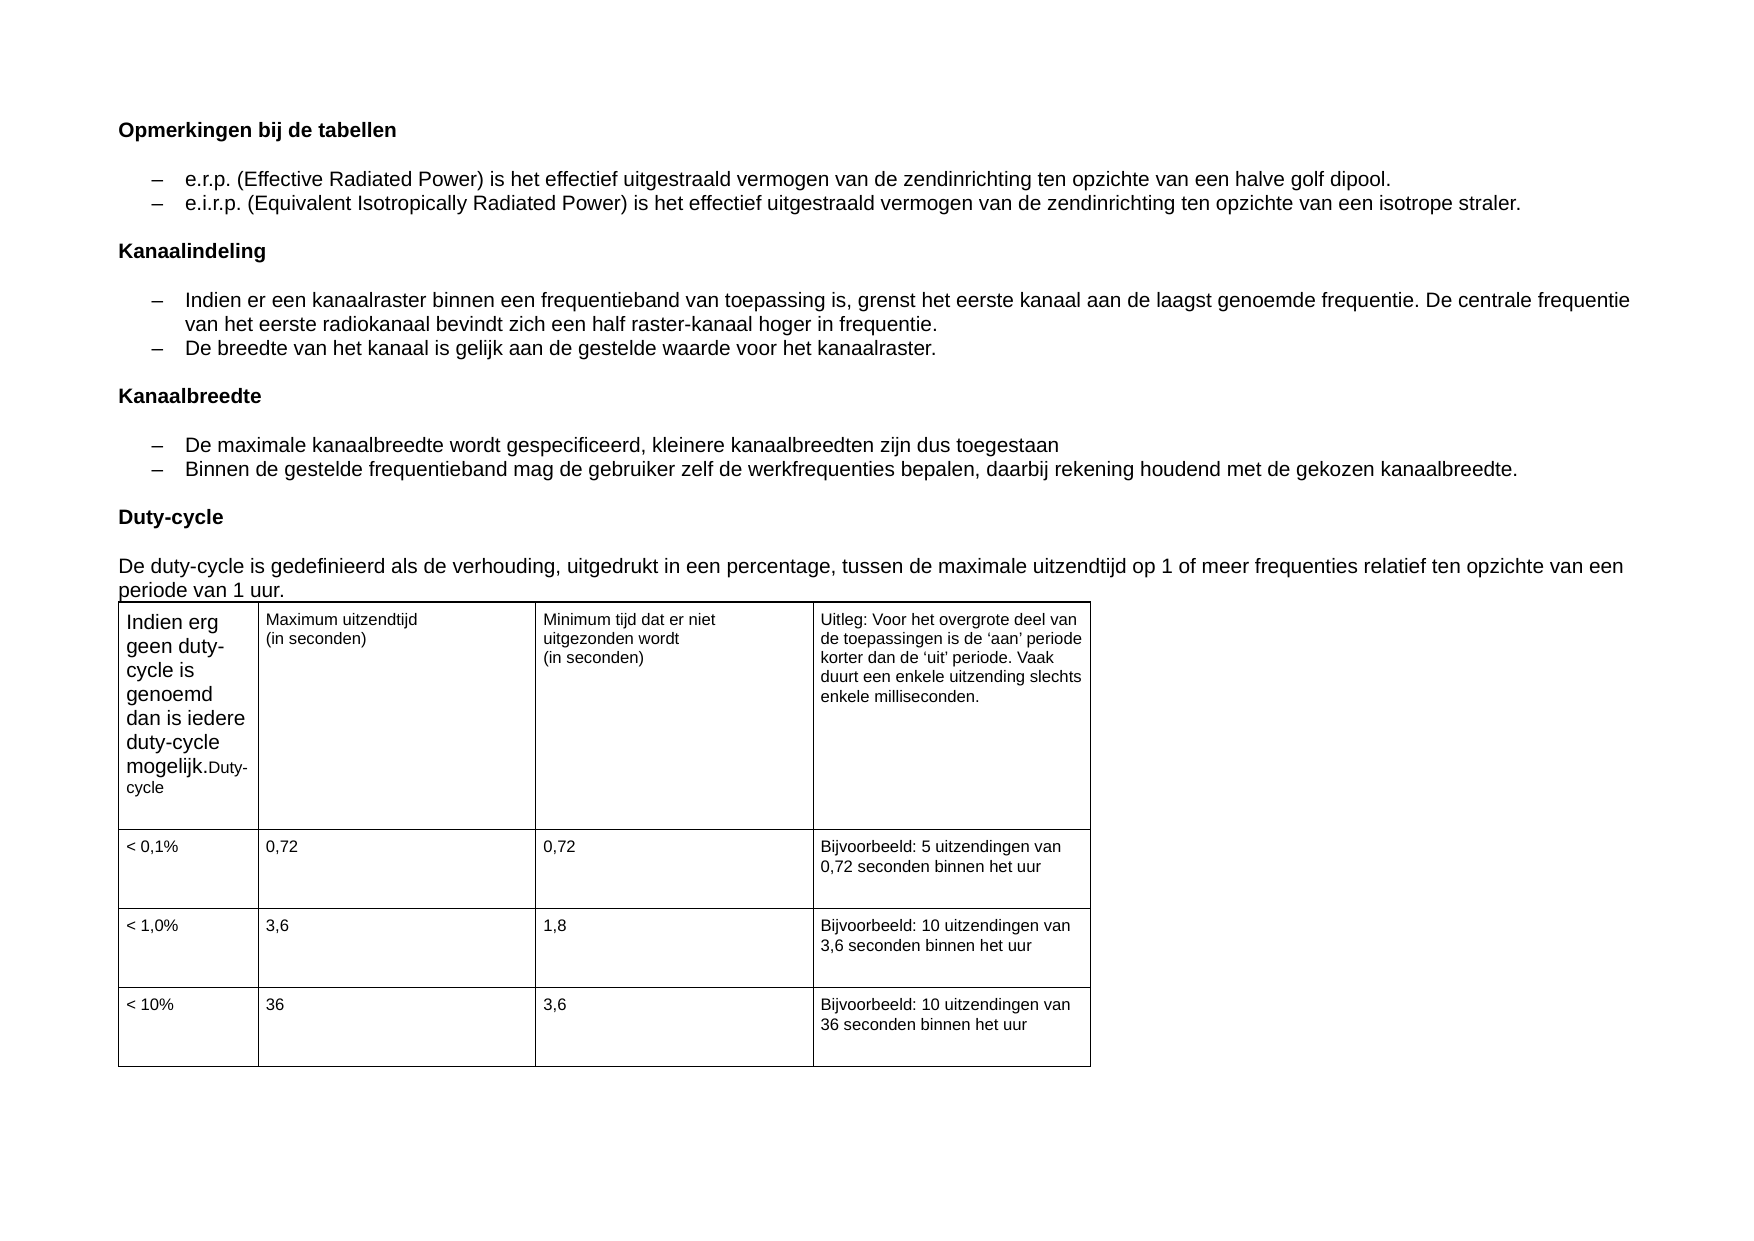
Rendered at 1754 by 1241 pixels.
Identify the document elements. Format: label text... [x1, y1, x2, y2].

text Duty-cycle [118, 504, 1636, 528]
text – e.r.p. (Effective Radiated Power) is het effectief uitgestraald vermogen van de zendinrichting ten opzichte van een halve golf dipool. [151, 167, 1636, 191]
text – De maximale kanaalbreedte wordt gespecificeerd, kleinere kanaalbreedten zijn dus toegestaan [151, 433, 1636, 457]
text – e.i.r.p. (Equivalent Isotropically Radiated Power) is het effectief uitgestraald vermogen van de zendinrichting ten opzichte van een isotrope straler. [151, 191, 1636, 215]
table_header Indien erg geen duty-cycle is genoemd dan is iedere duty-cycle mogelijk.Duty-cycle [119, 603, 258, 829]
table_cell 36 [259, 988, 535, 1066]
table_header Maximum uitzendtijd (in seconden) [259, 603, 535, 829]
table_cell 1,8 [536, 909, 813, 987]
text Opmerkingen bij de tabellen [118, 118, 1636, 142]
table_cell Bijvoorbeeld: 10 uitzendingen van 36 seconden binnen het uur [814, 988, 1090, 1066]
table_cell 3,6 [259, 909, 535, 987]
text De duty-cycle is gedefinieerd als de verhouding, uitgedrukt in een percentage, tussen de maximale uitzendtijd op 1 of meer frequenties relatief ten opzichte van een periode van 1 uur. [118, 553, 1636, 601]
text – De breedte van het kanaal is gelijk aan de gestelde waarde voor het kanaalraster. [151, 336, 1636, 360]
table_cell Bijvoorbeeld: 5 uitzendingen van 0,72 seconden binnen het uur [814, 830, 1090, 908]
text Kanaalbreedte [118, 384, 1636, 408]
text Kanaalindeling [118, 239, 1636, 263]
table_cell < 1,0% [119, 909, 258, 987]
table_cell 0,72 [259, 830, 535, 908]
table_header Minimum tijd dat er niet uitgezonden wordt (in seconden) [536, 603, 813, 829]
table_cell < 0,1% [119, 830, 258, 908]
table_cell 0,72 [536, 830, 813, 908]
table_cell 3,6 [536, 988, 813, 1066]
text – Binnen de gestelde frequentieband mag de gebruiker zelf de werkfrequenties bepalen, daarbij rekening houdend met de gekozen kanaalbreedte. [151, 457, 1636, 481]
text – Indien er een kanaalraster binnen een frequentieband van toepassing is, grenst het eerste kanaal aan de laagst genoemde frequentie. De centrale frequentie van het eerste radiokanaal bevindt zich een half raster-kanaal hoger in frequentie. [151, 288, 1636, 336]
table_cell < 10% [119, 988, 258, 1066]
table_header Uitleg: Voor het overgrote deel van de toepassingen is de ‘aan’ periode korter dan de ‘uit’ periode. Vaak duurt een enkele uitzending slechts enkele milliseconden. [814, 603, 1090, 829]
table_cell Bijvoorbeeld: 10 uitzendingen van 3,6 seconden binnen het uur [814, 909, 1090, 987]
